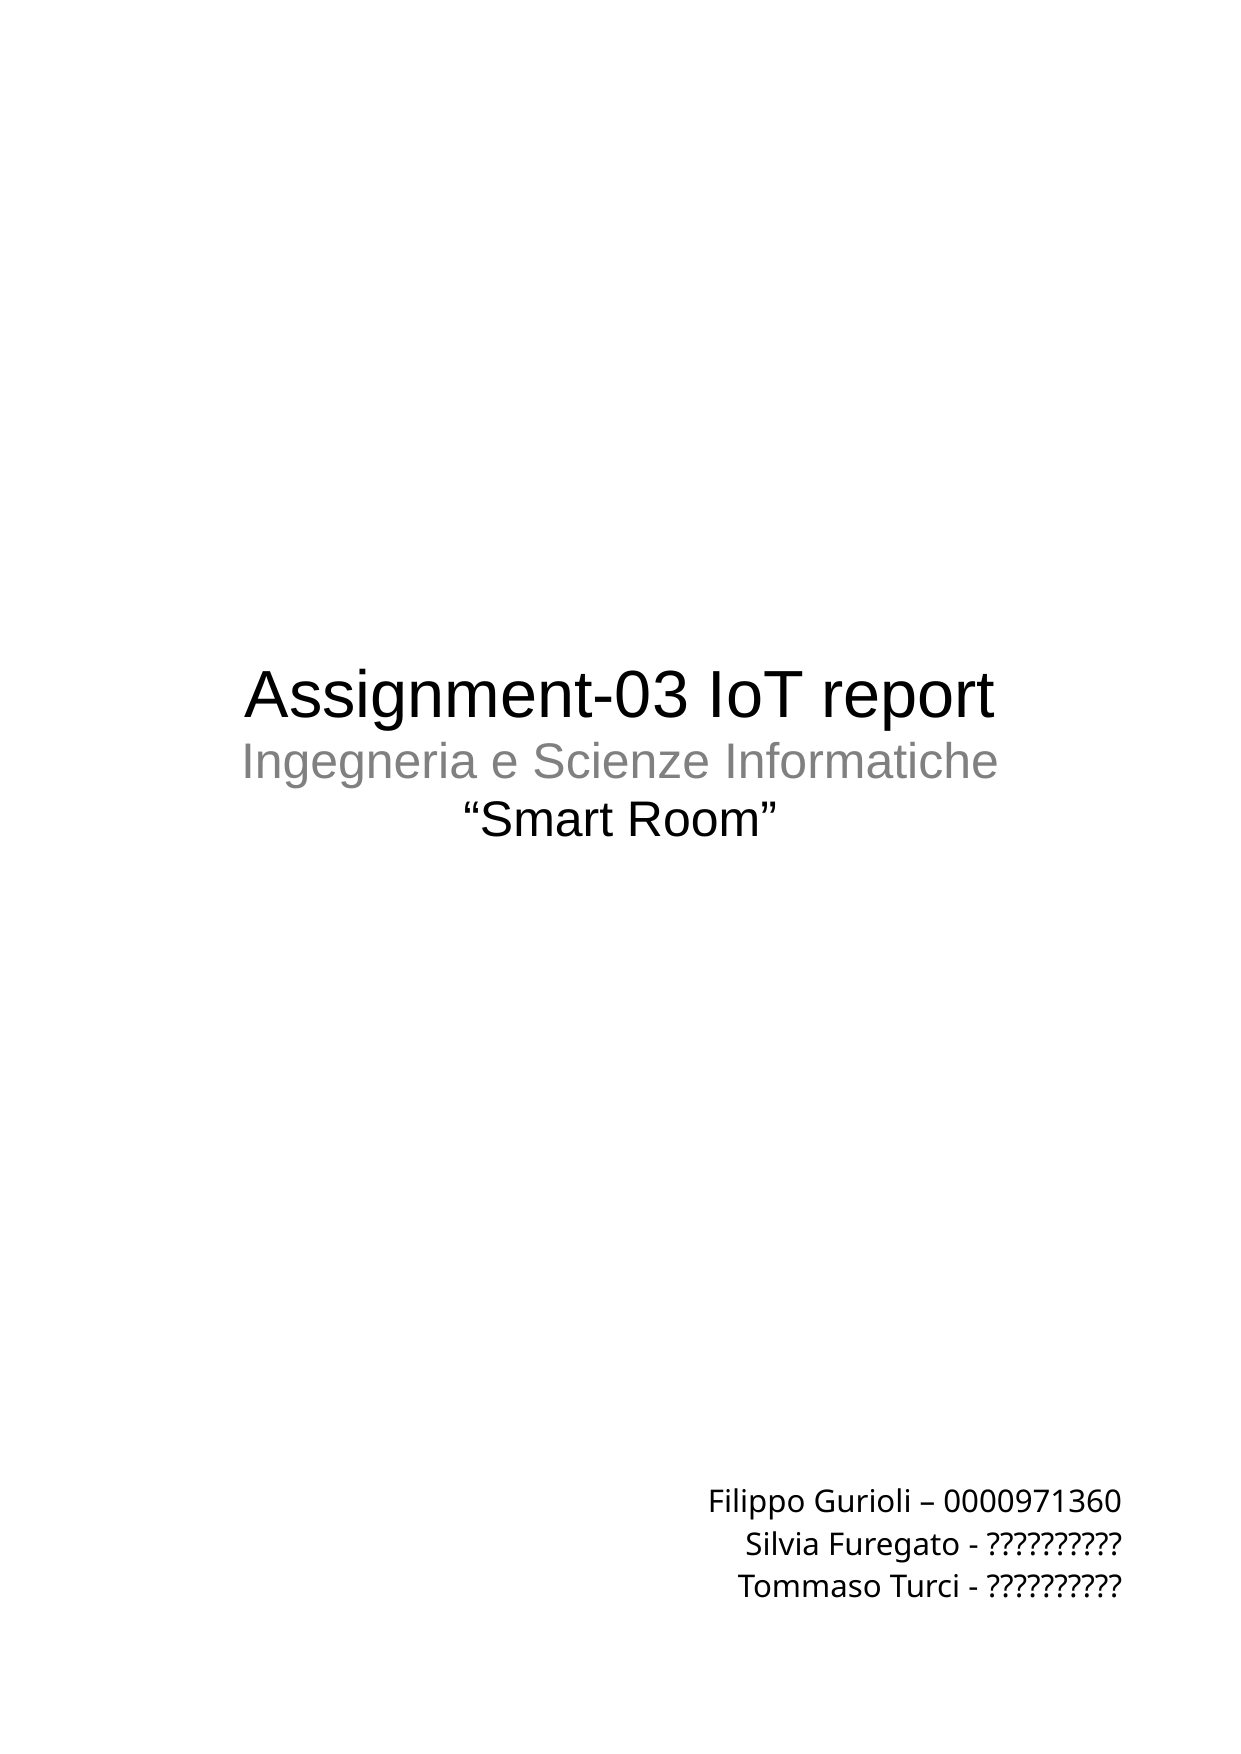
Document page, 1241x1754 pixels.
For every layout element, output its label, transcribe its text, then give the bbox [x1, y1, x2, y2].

text Tommaso Turci - ?????????? [118, 1564, 1122, 1607]
text “Smart Room” [118, 789, 1122, 846]
text Filippo Gurioli – 0000971360 [118, 1479, 1122, 1522]
text Ingegneria e Scienze Informatiche [118, 731, 1122, 789]
text Assignment-03 IoT report [118, 655, 1122, 731]
text Silvia Furegato - ?????????? [118, 1522, 1122, 1564]
